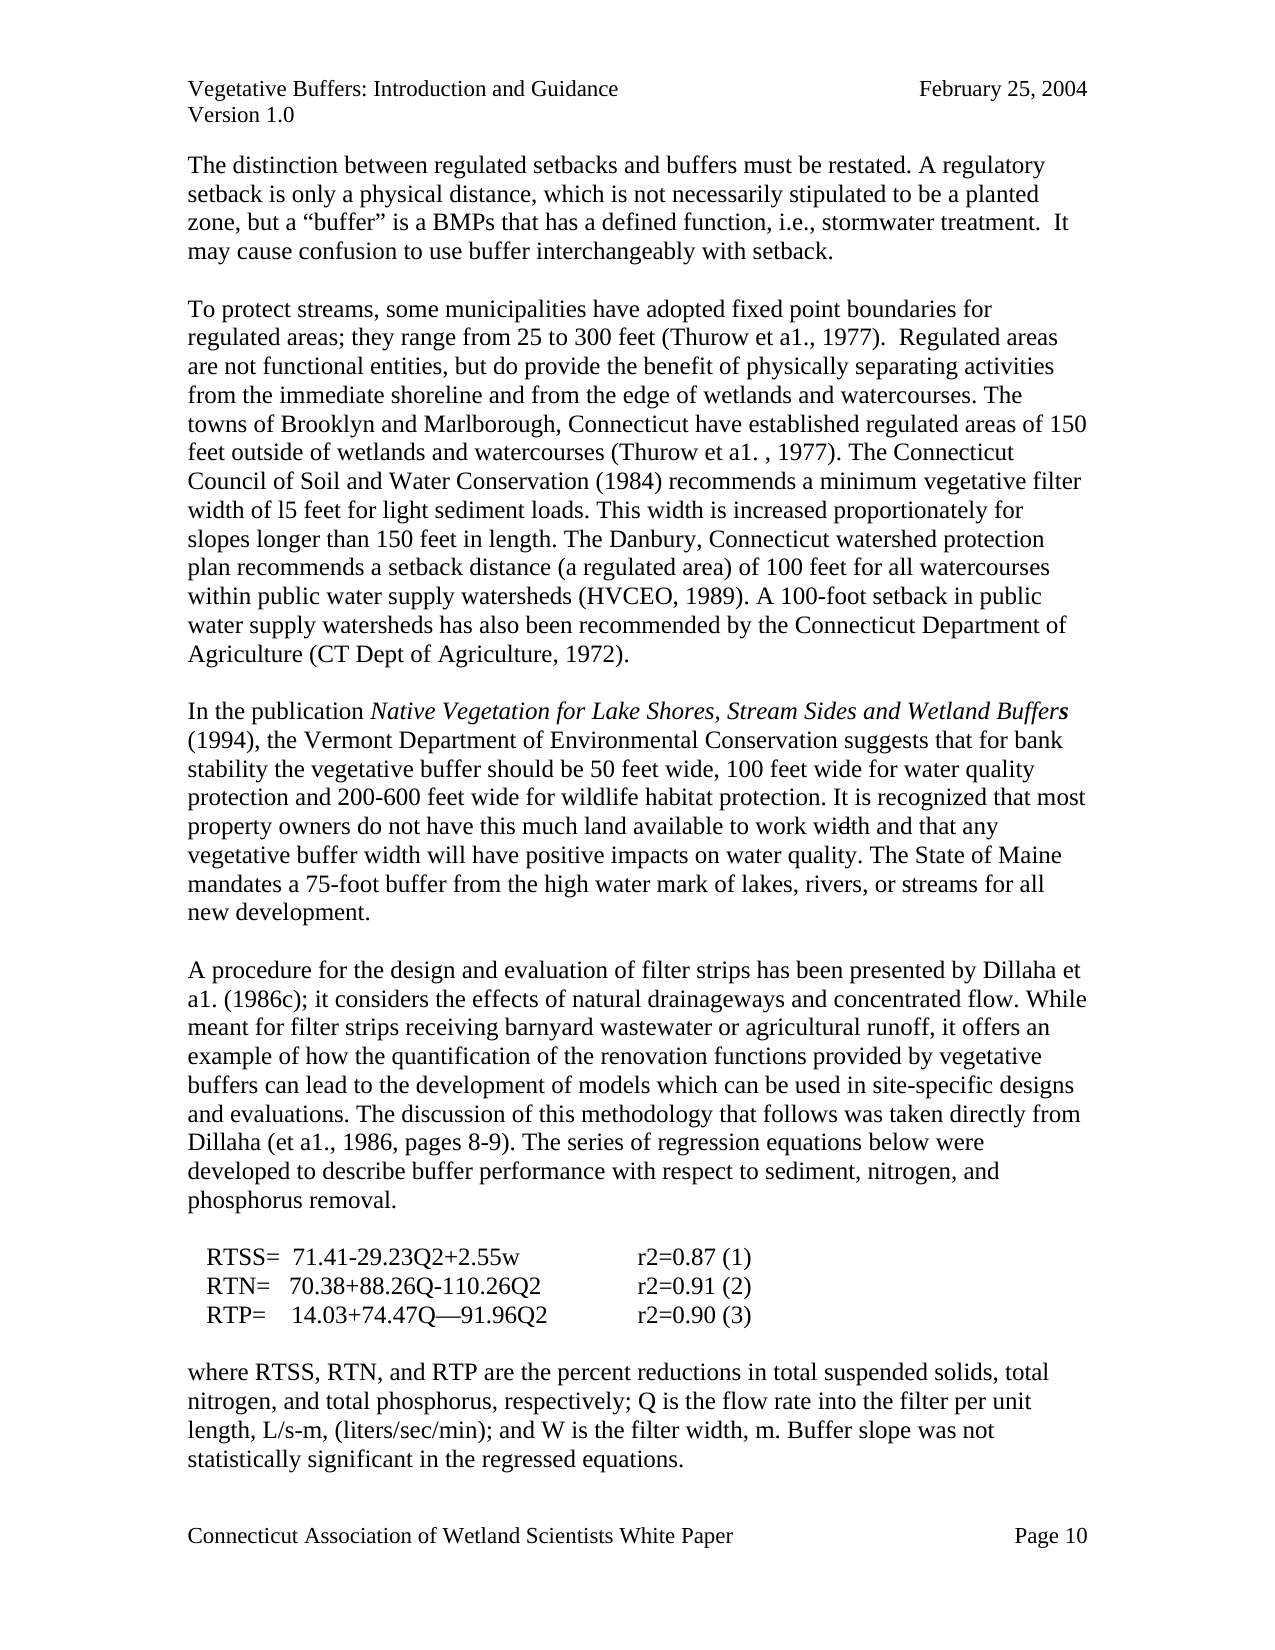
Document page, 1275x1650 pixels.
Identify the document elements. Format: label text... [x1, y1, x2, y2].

text The distinction between regulated setbacks and buffers must be restated. A regulatory setback is only a physical distance, which is not necessarily stipulated to be a planted zone, but a “buffer” is a BMPs that has a defined function, i.e., stormwater treatment. It may cause confusion to use buffer interchangeably with setback. [187, 150, 1087, 265]
text In the publication Native Vegetation for Lake Shores, Stream Sides and Wetland Buffers (1994), the Vermont Department of Environmental Conservation suggests that for bank stability the vegetative buffer should be 50 feet wide, 100 feet wide for water quality protection and 200-600 feet wide for wildlife habitat protection. It is recognized that most property owners do not have this much land available to work width and that any vegetative buffer width will have positive impacts on water quality. The State of Maine mandates a 75-foot buffer from the high water mark of lakes, rivers, or streams for all new development. [187, 696, 1087, 926]
text RTN= 70.38+88.26Q-110.26Q2 r2=0.91 (2) [187, 1271, 1087, 1300]
text RTSS= 71.41-29.23Q2+2.55w r2=0.87 (1) [187, 1242, 1087, 1271]
text To protect streams, some municipalities have adopted fixed point boundaries for regulated areas; they range from 25 to 300 feet (Thurow et a1., 1977). Regulated areas are not functional entities, but do provide the benefit of physically separating activities from the immediate shoreline and from the edge of wetlands and watercourses. The towns of Brooklyn and Marlborough, Connecticut have established regulated areas of 150 feet outside of wetlands and watercourses (Thurow et a1. , 1977). The Connecticut Council of Soil and Water Conservation (1984) recommends a minimum vegetative filter width of l5 feet for light sediment loads. This width is increased proportionately for slopes longer than 150 feet in length. The Danbury, Connecticut watershed protection plan recommends a setback distance (a regulated area) of 100 feet for all watercourses within public water supply watersheds (HVCEO, 1989). A 100-foot setback in public water supply watersheds has also been recommended by the Connecticut Department of Agriculture (CT Dept of Agriculture, 1972). [187, 294, 1087, 667]
text where RTSS, RTN, and RTP are the percent reductions in total suspended solids, total nitrogen, and total phosphorus, respectively; Q is the flow rate into the filter per unit length, L/s-m, (liters/sec/min); and W is the filter width, m. Buffer slope was not statistically significant in the regressed equations. [187, 1357, 1087, 1472]
text RTP= 14.03+74.47Q—91.96Q2 r2=0.90 (3) [187, 1300, 1087, 1329]
text A procedure for the design and evaluation of filter strips has been presented by Dillaha et a1. (1986c); it considers the effects of natural drainageways and concentrated flow. While meant for filter strips receiving barnyard wastewater or agricultural runoff, it offers an example of how the quantification of the renovation functions provided by vegetative buffers can lead to the development of models which can be used in site-specific designs and evaluations. The discussion of this methodology that follows was taken directly from Dillaha (et a1., 1986, pages 8-9). The series of regression equations below were developed to describe buffer performance with respect to sediment, nitrogen, and phosphorus removal. [187, 955, 1087, 1214]
